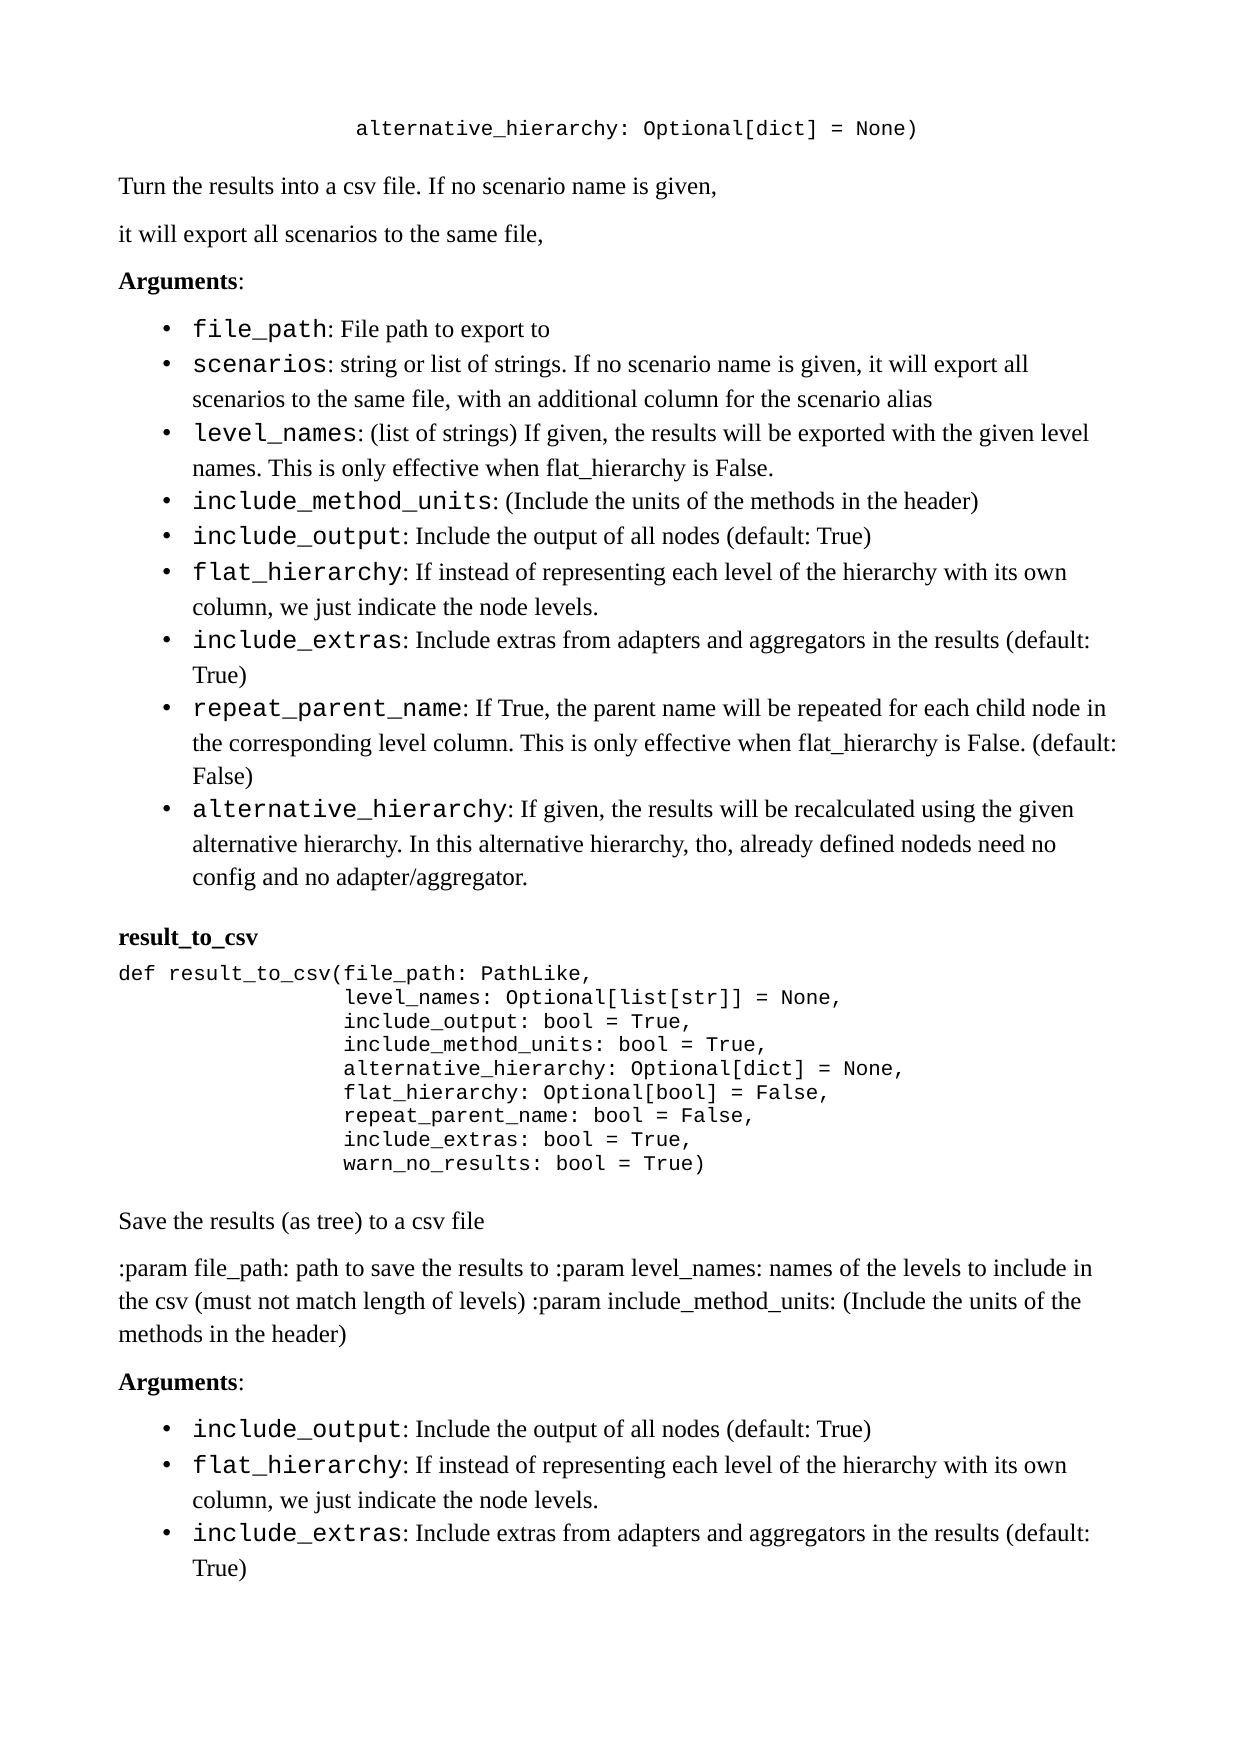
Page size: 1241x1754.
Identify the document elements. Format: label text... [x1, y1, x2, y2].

text include_method_units: bool = True, [118, 1034, 1122, 1058]
text repeat_parent_name: bool = False, [118, 1105, 1122, 1129]
text include_output: bool = True, [118, 1011, 1122, 1034]
list flat_hierarchy: If instead of representing each level of the hierarchy with its own column, we just indicate the node levels. [162, 557, 1122, 620]
list alternative_hierarchy: If given, the results will be recalculated using the given alternative hierarchy. In this alternative hierarchy, tho, already defined nodeds need no config and no adapter/aggregator. [162, 794, 1122, 891]
text level_names: Optional[list[str]] = None, [118, 987, 1122, 1011]
list include_output: Include the output of all nodes (default: True) [162, 1414, 1122, 1445]
text flat_hierarchy: Optional[bool] = False, [118, 1082, 1122, 1105]
text alternative_hierarchy: Optional[dict] = None) [118, 118, 1122, 142]
subtitle result_to_csv [118, 922, 1122, 951]
text Arguments: [118, 1367, 1122, 1396]
list file_path: File path to export to [162, 314, 1122, 345]
text warn_no_results: bool = True) [118, 1153, 1122, 1176]
text include_extras: bool = True, [118, 1129, 1122, 1153]
text it will export all scenarios to the same file, [118, 219, 1122, 248]
text Turn the results into a csv file. If no scenario name is given, [118, 171, 1122, 200]
list level_names: (list of strings) If given, the results will be exported with the given level names. This is only effective when flat_hierarchy is False. [162, 418, 1122, 481]
text Arguments: [118, 266, 1122, 295]
list repeat_parent_name: If True, the parent name will be repeated for each child node in the corresponding level column. This is only effective when flat_hierarchy is False. (default: False) [162, 693, 1122, 790]
text def result_to_csv(file_path: PathLike, [118, 963, 1122, 987]
text Save the results (as tree) to a csv file [118, 1206, 1122, 1234]
text :param file_path: path to save the results to :param level_names: names of the levels to include in the csv (must not match length of levels) :param include_method_units: (Include the units of the methods in the header) [118, 1253, 1122, 1348]
text alternative_hierarchy: Optional[dict] = None, [118, 1058, 1122, 1082]
list scenarios: string or list of strings. If no scenario name is given, it will export all scenarios to the same file, with an additional column for the scenario alias [162, 349, 1122, 413]
list flat_hierarchy: If instead of representing each level of the hierarchy with its own column, we just indicate the node levels. [162, 1450, 1122, 1514]
list include_output: Include the output of all nodes (default: True) [162, 521, 1122, 552]
list include_extras: Include extras from adapters and aggregators in the results (default: True) [162, 1518, 1122, 1582]
list include_extras: Include extras from adapters and aggregators in the results (default: True) [162, 625, 1122, 688]
list include_method_units: (Include the units of the methods in the header) [162, 486, 1122, 517]
